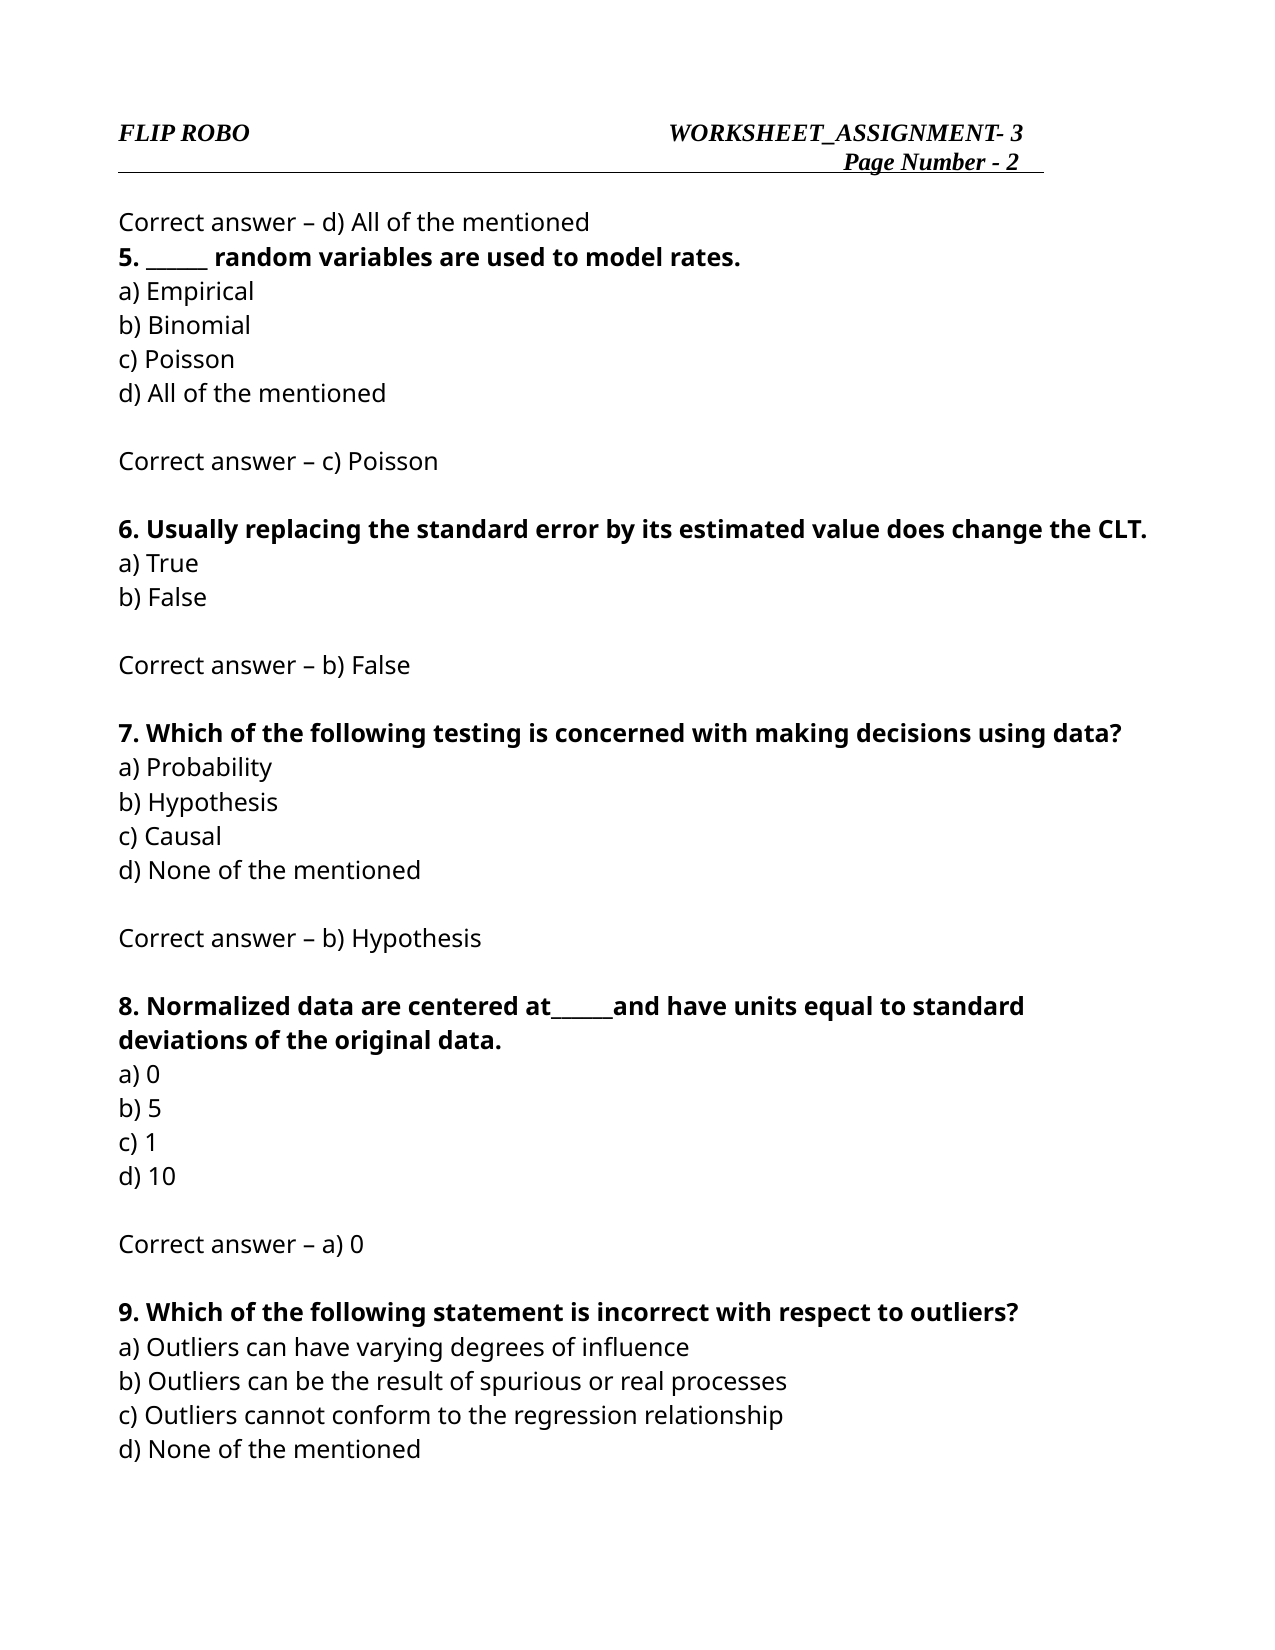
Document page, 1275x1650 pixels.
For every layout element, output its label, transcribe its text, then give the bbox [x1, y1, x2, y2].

text a) Outliers can have varying degrees of influence [118, 1329, 1157, 1363]
text Correct answer – c) Poisson [118, 443, 1157, 478]
text c) 1 [118, 1125, 1157, 1159]
text b) Binomial [118, 307, 1157, 341]
text b) False [118, 580, 1157, 614]
text 5. ______ random variables are used to model rates. [118, 239, 1157, 273]
text 7. Which of the following testing is concerned with making decisions using data? [118, 716, 1157, 750]
text a) 0 [118, 1057, 1157, 1091]
text a) Probability [118, 750, 1157, 784]
text d) None of the mentioned [118, 1431, 1157, 1465]
text b) 5 [118, 1091, 1157, 1125]
text a) Empirical [118, 273, 1157, 307]
text Correct answer – a) 0 [118, 1227, 1157, 1261]
text c) Outliers cannot conform to the regression relationship [118, 1397, 1157, 1431]
text Correct answer – b) Hypothesis [118, 920, 1157, 954]
text a) True [118, 546, 1157, 580]
text Correct answer – d) All of the mentioned [118, 205, 1157, 239]
text 8. Normalized data are centered at______and have units equal to standard deviations of the original data. [118, 988, 1157, 1057]
text c) Poisson [118, 341, 1157, 375]
text b) Hypothesis [118, 784, 1157, 818]
text 6. Usually replacing the standard error by its estimated value does change the CLT. [118, 512, 1157, 546]
text d) None of the mentioned [118, 852, 1157, 886]
text b) Outliers can be the result of spurious or real processes [118, 1363, 1157, 1397]
text Correct answer – b) False [118, 648, 1157, 682]
text d) All of the mentioned [118, 375, 1157, 409]
text d) 10 [118, 1159, 1157, 1193]
text c) Causal [118, 818, 1157, 852]
text 9. Which of the following statement is incorrect with respect to outliers? [118, 1295, 1157, 1329]
